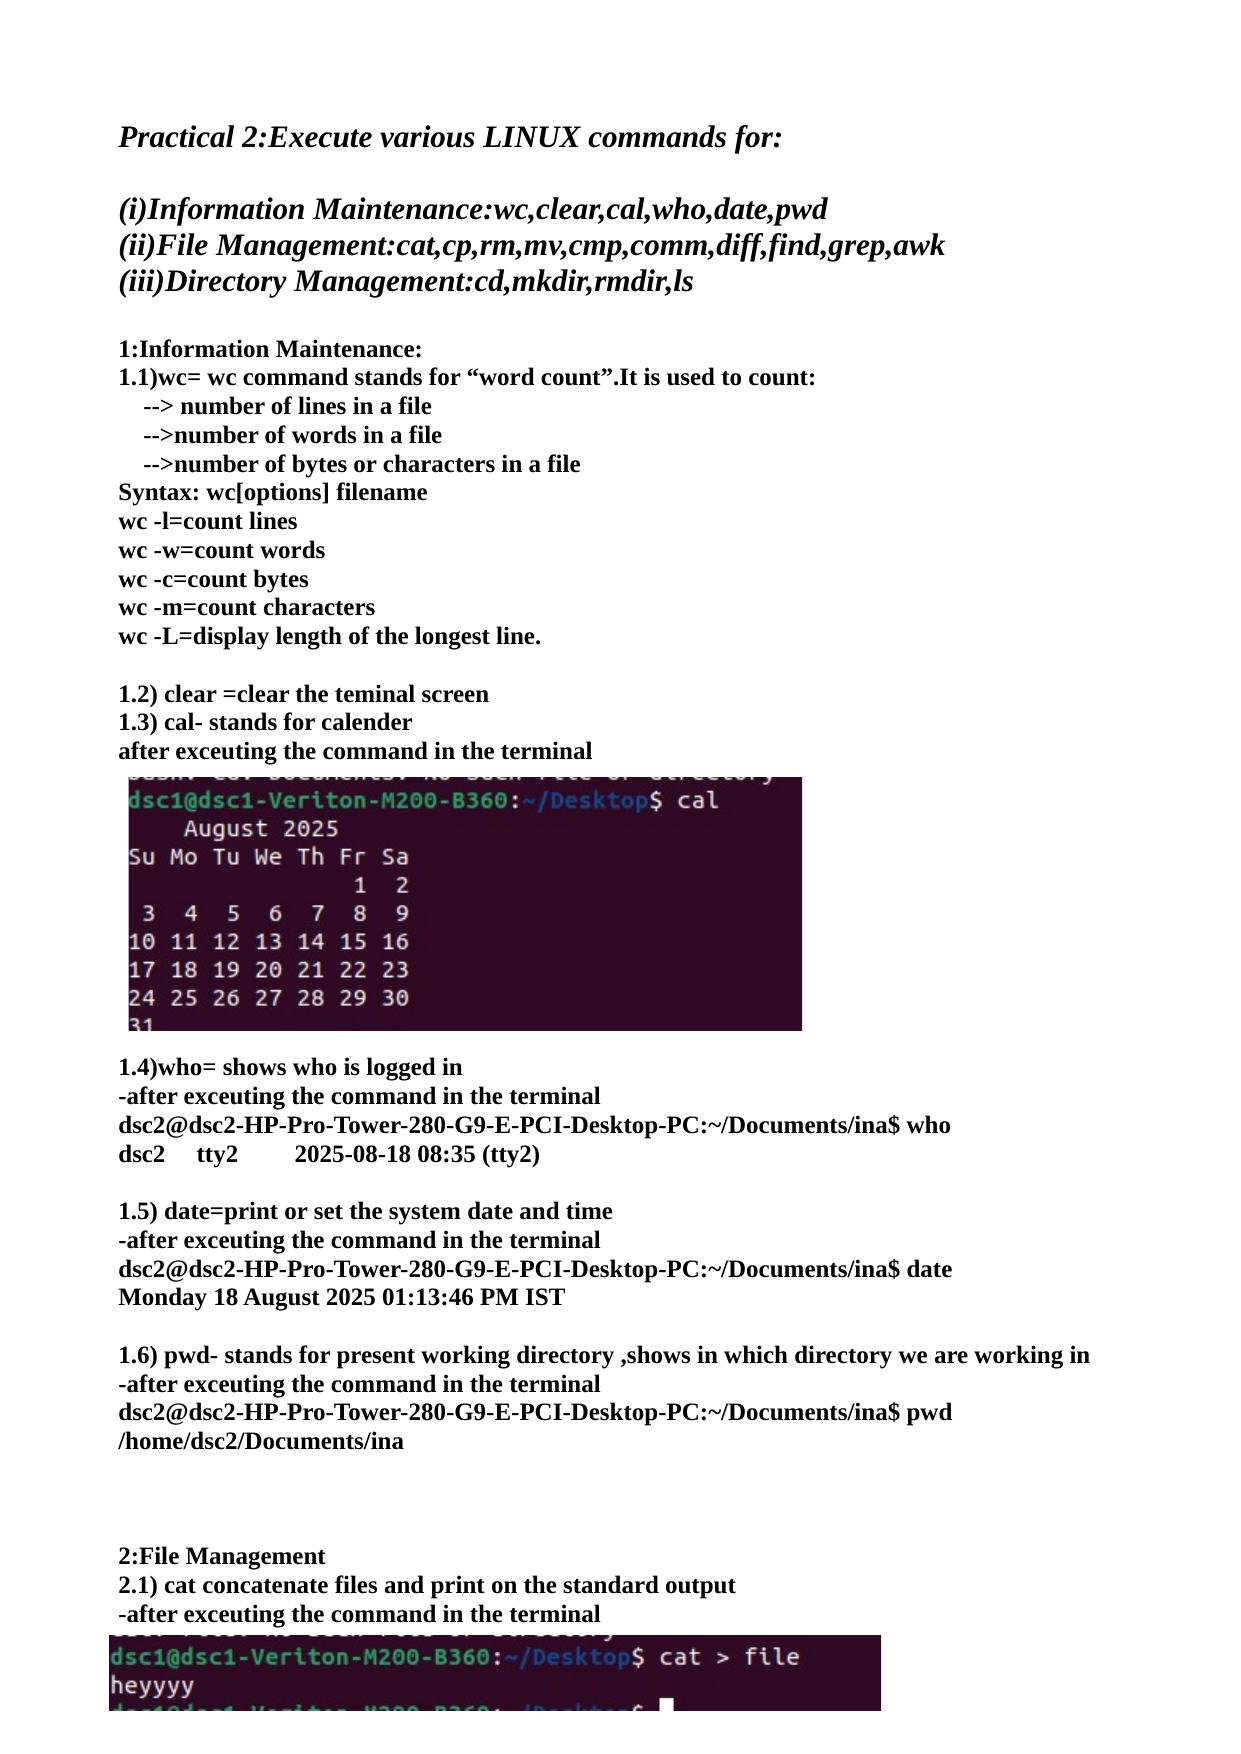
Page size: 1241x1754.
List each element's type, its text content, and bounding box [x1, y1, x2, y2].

text -->number of words in a file [118, 420, 1122, 449]
text wc -m=count characters [118, 592, 1122, 621]
text wc -l=count lines [118, 506, 1122, 535]
text 1.5) date=print or set the system date and time [118, 1196, 1122, 1225]
text dsc2@dsc2-HP-Pro-Tower-280-G9-E-PCI-Desktop-PC:~/Documents/ina$ pwd [118, 1397, 1122, 1426]
text --> number of lines in a file [118, 391, 1122, 420]
picture [128, 777, 803, 1031]
text -after exceuting the command in the terminal [118, 1369, 1122, 1397]
text dsc2@dsc2-HP-Pro-Tower-280-G9-E-PCI-Desktop-PC:~/Documents/ina$ who [118, 1110, 1122, 1139]
text Practical 2:Execute various LINUX commands for: [118, 118, 1122, 154]
text 1.2) clear =clear the teminal screen [118, 679, 1122, 707]
text 1.6) pwd- stands for present working directory ,shows in which directory we are working in [118, 1340, 1122, 1369]
text after exceuting the command in the terminal [118, 736, 1122, 765]
text -after exceuting the command in the terminal [118, 1081, 1122, 1110]
text -->number of bytes or characters in a file [118, 449, 1122, 477]
text dsc2@dsc2-HP-Pro-Tower-280-G9-E-PCI-Desktop-PC:~/Documents/ina$ date [118, 1254, 1122, 1282]
text /home/dsc2/Documents/ina [118, 1426, 1122, 1455]
text Syntax: wc[options] filename [118, 477, 1122, 506]
text (iii)Directory Management:cd,mkdir,rmdir,ls [118, 262, 1122, 298]
text wc -w=count words [118, 535, 1122, 564]
text wc -L=display length of the longest line. [118, 621, 1122, 650]
text 1.4)who= shows who is logged in [118, 1052, 1122, 1081]
text wc -c=count bytes [118, 564, 1122, 592]
text Monday 18 August 2025 01:13:46 PM IST [118, 1282, 1122, 1311]
text -after exceuting the command in the terminal [118, 1599, 1122, 1627]
text -after exceuting the command in the terminal [118, 1225, 1122, 1254]
text 1.1)wc= wc command stands for “word count”.It is used to count: [118, 362, 1122, 391]
text (i)Information Maintenance:wc,clear,cal,who,date,pwd [118, 190, 1122, 226]
text 2.1) cat concatenate files and print on the standard output [118, 1570, 1122, 1599]
text 1:Information Maintenance: [118, 334, 1122, 362]
picture [109, 1635, 882, 1711]
text 2:File Management [118, 1541, 1122, 1570]
text dsc2 tty2 2025-08-18 08:35 (tty2) [118, 1139, 1122, 1167]
text (ii)File Management:cat,cp,rm,mv,cmp,comm,diff,find,grep,awk [118, 226, 1122, 262]
text 1.3) cal- stands for calender [118, 707, 1122, 736]
